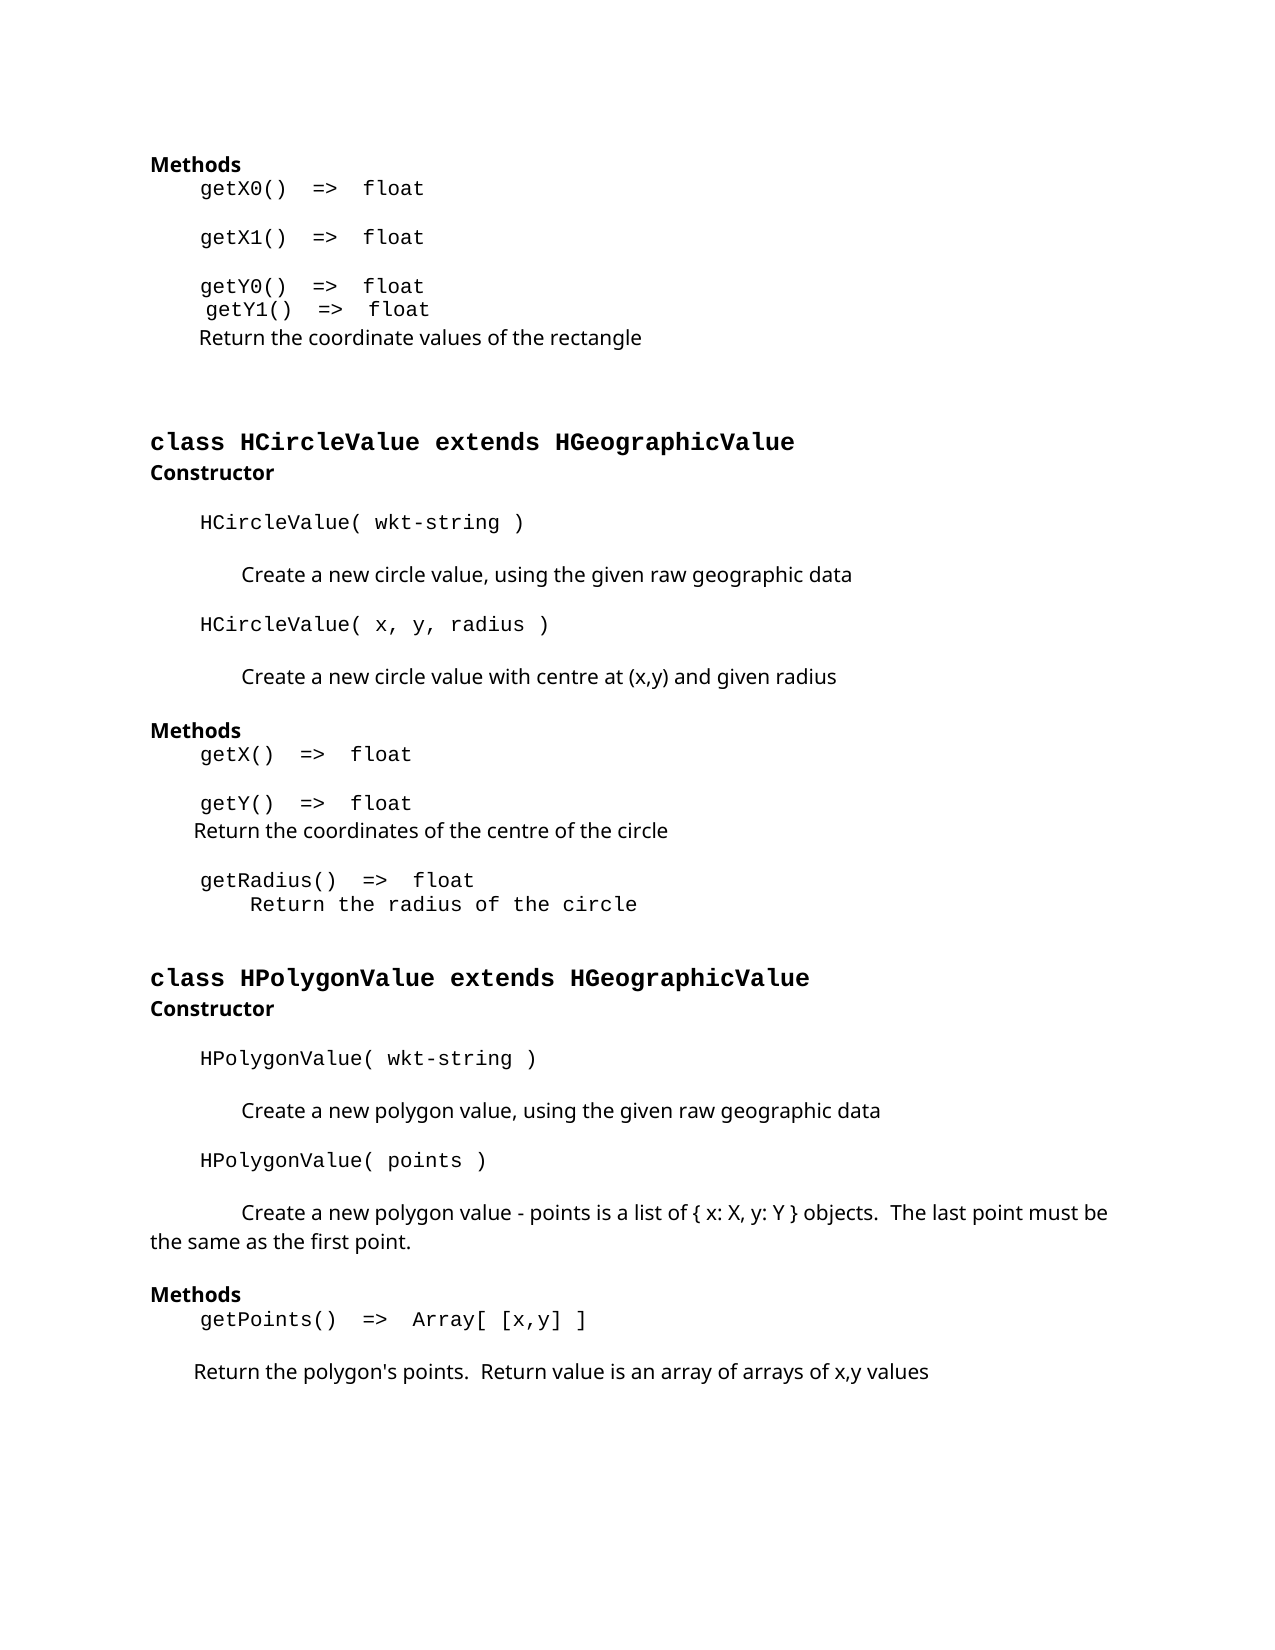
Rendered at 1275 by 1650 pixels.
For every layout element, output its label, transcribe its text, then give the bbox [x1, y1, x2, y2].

text Constructor [150, 458, 1125, 487]
text Return the polygon's points. Return value is an array of arrays of x,y values [150, 1357, 1125, 1386]
text Methods [150, 1280, 1125, 1309]
text Methods [150, 150, 1125, 178]
text HCircleValue( x, y, radius ) [150, 614, 1125, 637]
text Methods [150, 716, 1125, 744]
text getY0() => float [150, 276, 1125, 299]
text HPolygonValue( points ) [150, 1150, 1125, 1173]
text getX() => float [150, 744, 1125, 768]
text getPoints() => Array[ [x,y] ] [150, 1309, 1125, 1332]
text HPolygonValue( wkt-string ) [150, 1048, 1125, 1071]
text Return the coordinate values of the rectangle [150, 323, 1125, 351]
text Return the coordinates of the centre of the circle [150, 817, 1125, 845]
text getRadius() => float [150, 870, 1125, 894]
text getX1() => float [150, 227, 1125, 251]
text Return the radius of the circle [150, 894, 1125, 917]
text getY() => float [150, 793, 1125, 817]
text getX0() => float [150, 178, 1125, 202]
subtitle class HPolygonValue extends HGeographicValue [150, 966, 1125, 994]
text Create a new polygon value, using the given raw geographic data [150, 1096, 1125, 1125]
text Create a new circle value, using the given raw geographic data [150, 560, 1125, 589]
text Constructor [150, 994, 1125, 1023]
text Create a new circle value with centre at (x,y) and given radius [150, 662, 1125, 691]
text Create a new polygon value - points is a list of { x: X, y: Y } objects. The last point must be the same as the first point. [150, 1198, 1125, 1255]
text HCircleValue( wkt-string ) [150, 512, 1125, 535]
subtitle class HCircleValue extends HGeographicValue [150, 430, 1125, 458]
text getY1() => float [150, 299, 1125, 323]
